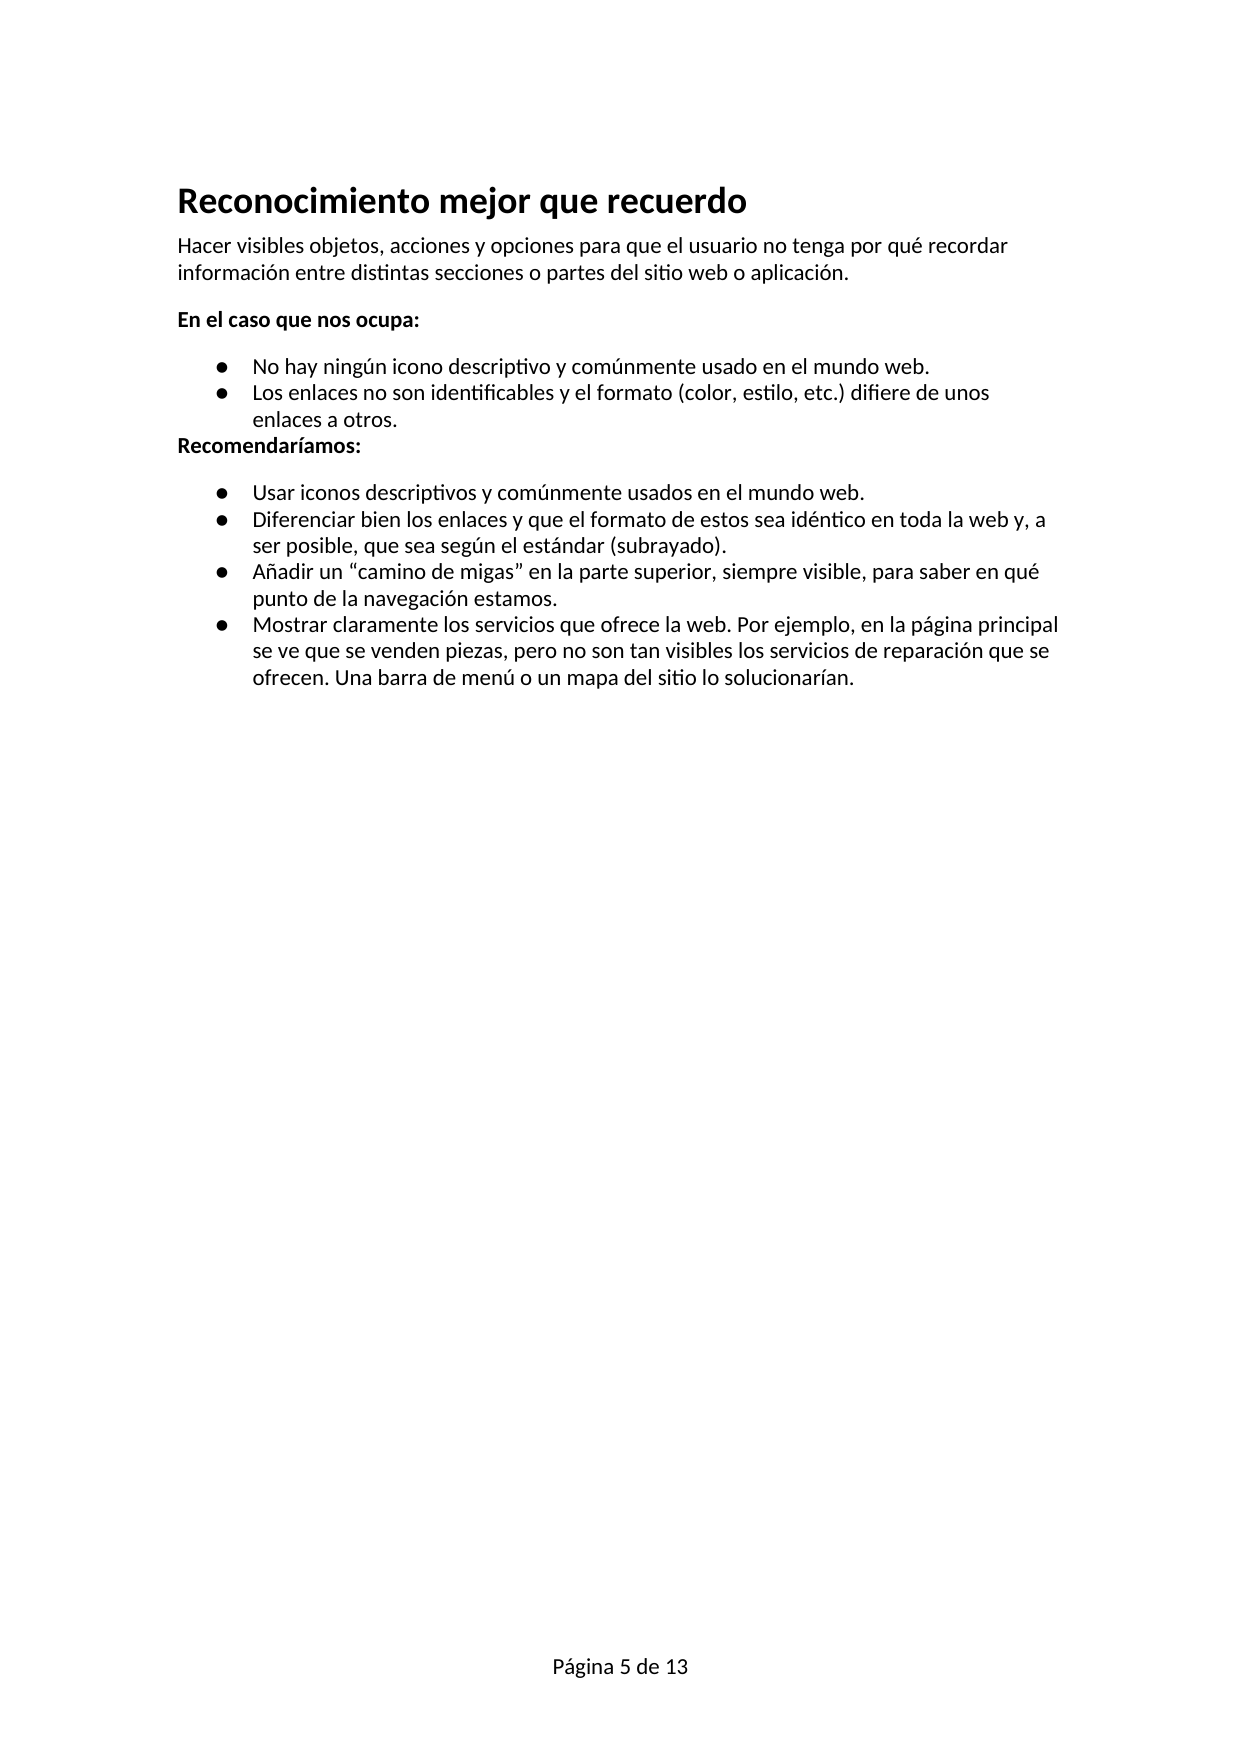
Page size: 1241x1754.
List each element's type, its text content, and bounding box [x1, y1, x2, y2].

list No hay ningún icono descriptivo y comúnmente usado en el mundo web. [215, 357, 1063, 380]
list Usar iconos descriptivos y comúnmente usados en el mundo web. [215, 483, 1063, 506]
list Los enlaces no son identificables y el formato (color, estilo, etc.) difiere de unos enlaces a otros. [215, 384, 1063, 433]
subtitle Reconocimiento mejor que recuerdo [177, 185, 1063, 223]
list Mostrar claramente los servicios que ofrece la web. Por ejemplo, en la página principal se ve que se venden piezas, pero no son tan visibles los servicios de reparación que se ofrecen. Una barra de menú o un mapa del sitio lo solucionarían. [215, 615, 1063, 691]
text Hacer visibles objetos, acciones y opciones para que el usuario no tenga por qué recordar información entre distintas secciones o partes del sitio web o aplicación. [177, 237, 1063, 286]
text Recomendaríamos: [177, 436, 1063, 459]
list Diferenciar bien los enlaces y que el formato de estos sea idéntico en toda la web y, a ser posible, que sea según el estándar (subrayado). [215, 510, 1063, 559]
list Añadir un “camino de migas” en la parte superior, siempre visible, para saber en qué punto de la navegación estamos. [215, 563, 1063, 612]
text En el caso que nos ocupa: [177, 310, 1063, 333]
